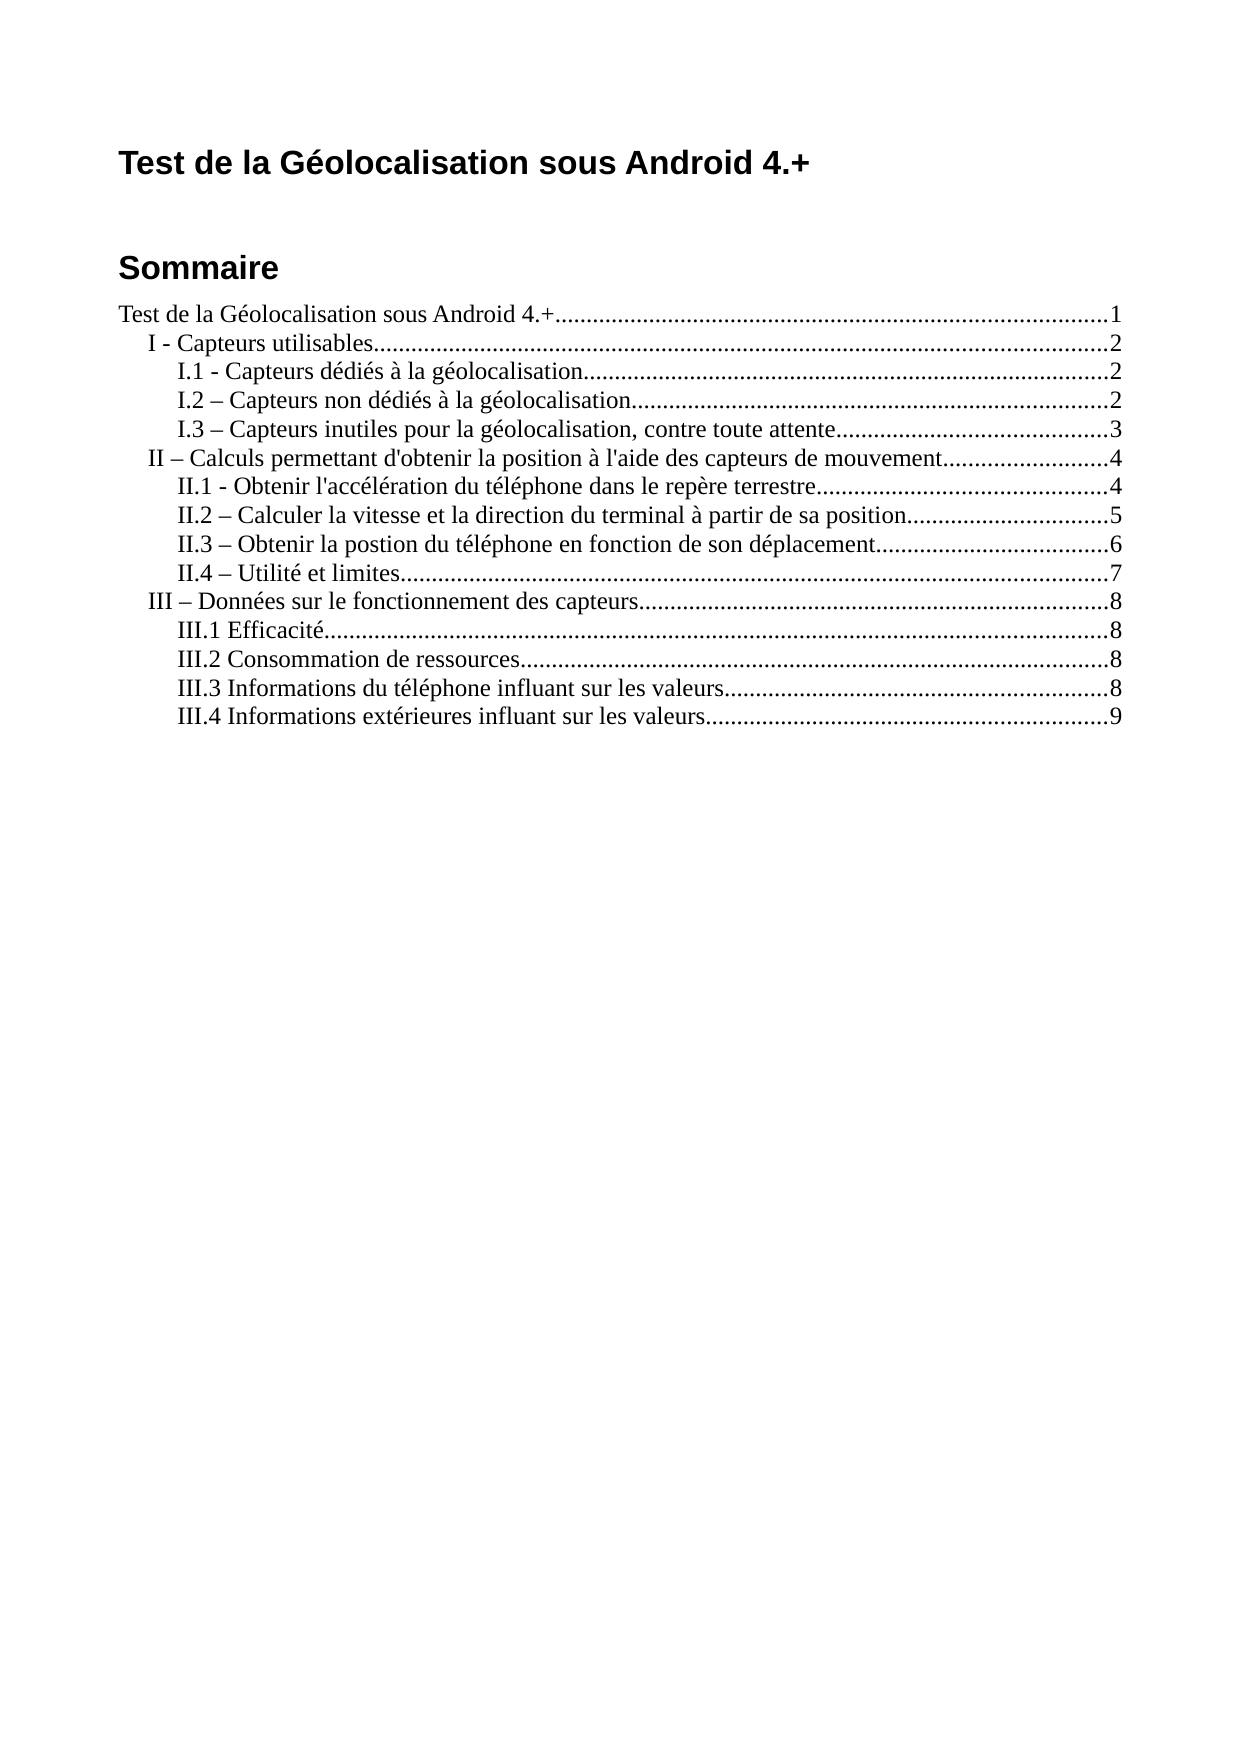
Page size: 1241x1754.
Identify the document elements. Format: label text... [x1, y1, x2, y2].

text II.1 - Obtenir l'accélération du téléphone dans le repère terrestre 4 [177, 471, 1122, 500]
text III.3 Informations du téléphone influant sur les valeurs 8 [177, 673, 1122, 701]
subtitle Test de la Géolocalisation sous Android 4.+ [118, 143, 1122, 182]
text II.2 – Calculer la vitesse et la direction du terminal à partir de sa position 5 [177, 500, 1122, 529]
text II.3 – Obtenir la postion du téléphone en fonction de son déplacement 6 [177, 529, 1122, 558]
text I - Capteurs utilisables 2 [148, 328, 1122, 356]
text III – Données sur le fonctionnement des capteurs 8 [148, 586, 1122, 615]
text I.3 – Capteurs inutiles pour la géolocalisation, contre toute attente 3 [177, 414, 1122, 443]
text III.2 Consommation de ressources 8 [177, 644, 1122, 673]
text I.1 - Capteurs dédiés à la géolocalisation 2 [177, 356, 1122, 385]
text III.1 Efficacité 8 [177, 615, 1122, 644]
text III.4 Informations extérieures influant sur les valeurs 9 [177, 701, 1122, 730]
text II.4 – Utilité et limites 7 [177, 558, 1122, 586]
subtitle Sommaire [118, 248, 1122, 286]
text Test de la Géolocalisation sous Android 4.+ 1 [118, 299, 1122, 328]
text II – Calculs permettant d'obtenir la position à l'aide des capteurs de mouvement 4 [148, 443, 1122, 471]
text I.2 – Capteurs non dédiés à la géolocalisation 2 [177, 385, 1122, 414]
